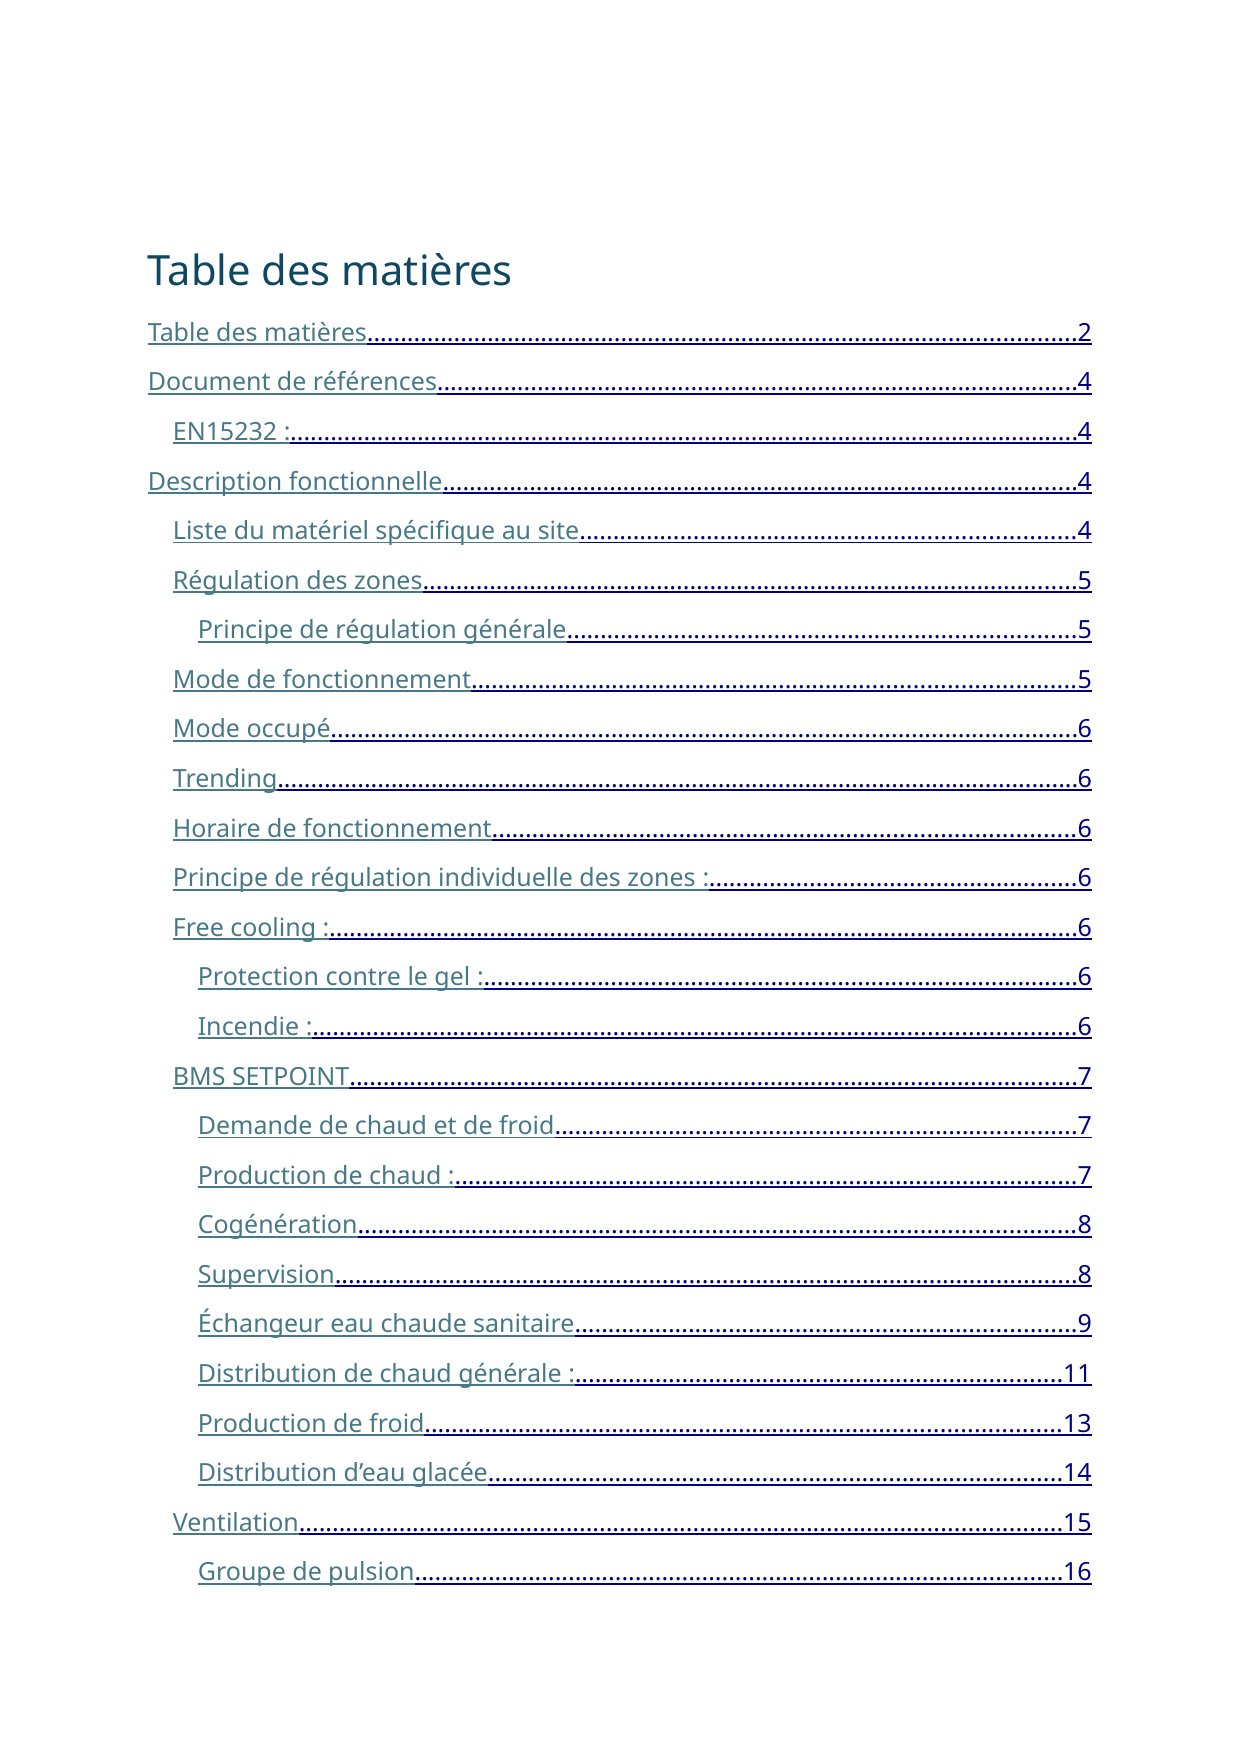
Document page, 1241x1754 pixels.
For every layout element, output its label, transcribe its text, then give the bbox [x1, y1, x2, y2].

text Protection contre le gel : 6 [198, 959, 1093, 993]
text Régulation des zones 5 [173, 562, 1093, 596]
text Supervision 8 [198, 1257, 1093, 1291]
text EN15232 : 4 [173, 414, 1093, 448]
text Production de chaud : 7 [198, 1157, 1093, 1191]
text Échangeur eau chaude sanitaire 9 [198, 1306, 1093, 1340]
text Document de références 4 [148, 364, 1093, 398]
text Distribution de chaud générale : 11 [198, 1356, 1093, 1390]
text Principe de régulation générale 5 [198, 612, 1093, 646]
text Free cooling : 6 [173, 909, 1093, 943]
text Groupe de pulsion 16 [198, 1554, 1093, 1588]
text Incendie : 6 [198, 1009, 1093, 1043]
text Liste du matériel spécifique au site 4 [173, 513, 1093, 547]
text Cogénération 8 [198, 1207, 1093, 1241]
text BMS SETPOINT 7 [173, 1058, 1093, 1092]
text Trending 6 [173, 761, 1093, 795]
text Demande de chaud et de froid 7 [198, 1108, 1093, 1142]
text Table des matières 2 [148, 314, 1093, 348]
text Mode occupé 6 [173, 711, 1093, 745]
text Ventilation 15 [173, 1504, 1093, 1538]
text Mode de fonctionnement 5 [173, 662, 1093, 696]
subtitle Table des matières [148, 241, 1093, 298]
text Description fonctionnelle 4 [148, 463, 1093, 497]
text Distribution d’eau glacée 14 [198, 1455, 1093, 1489]
text Principe de régulation individuelle des zones : 6 [173, 860, 1093, 894]
text Horaire de fonctionnement 6 [173, 810, 1093, 844]
text Production de froid 13 [198, 1405, 1093, 1439]
